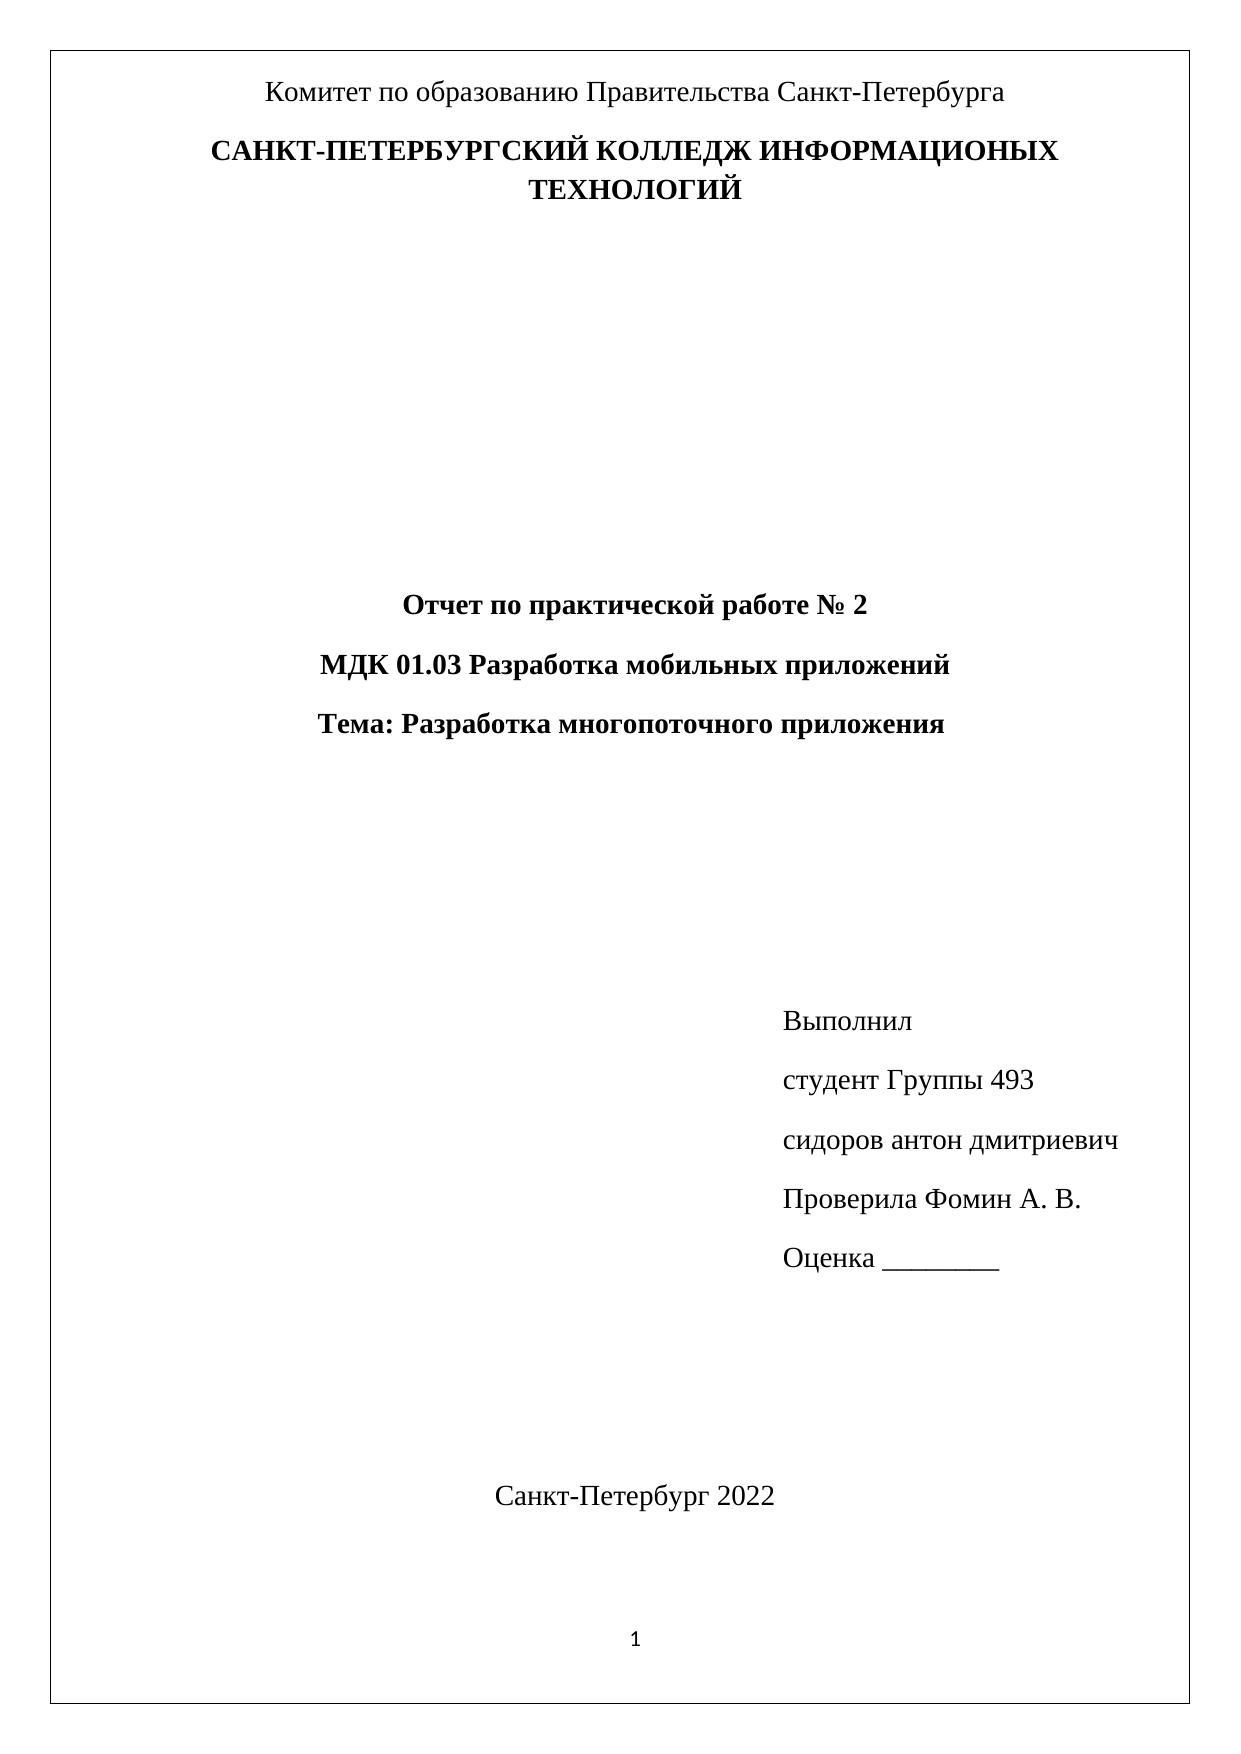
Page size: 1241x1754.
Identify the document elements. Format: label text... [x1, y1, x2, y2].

text Санкт-Петербург 2022 [118, 1478, 1152, 1512]
text Оценка ________ [783, 1241, 1152, 1274]
text студент Группы 493 [783, 1062, 1152, 1096]
text Проверила Фомин А. В. [783, 1181, 1152, 1215]
text Комитет по образованию Правительства Санкт-Петербурга [118, 74, 1152, 107]
text САНКТ-ПЕТЕРБУРГСКИЙ КОЛЛЕДЖ ИНФОРМАЦИОНЫХ ТЕХНОЛОГИЙ [118, 133, 1152, 205]
text Выполнил [783, 1003, 1152, 1037]
text Тема: Разработка многопоточного приложения [118, 706, 1152, 740]
text сидоров антон дмитриевич [783, 1122, 1152, 1155]
text Отчет по практической работе № 2 [118, 587, 1152, 621]
text МДК 01.03 Разработка мобильных приложений [118, 647, 1152, 680]
